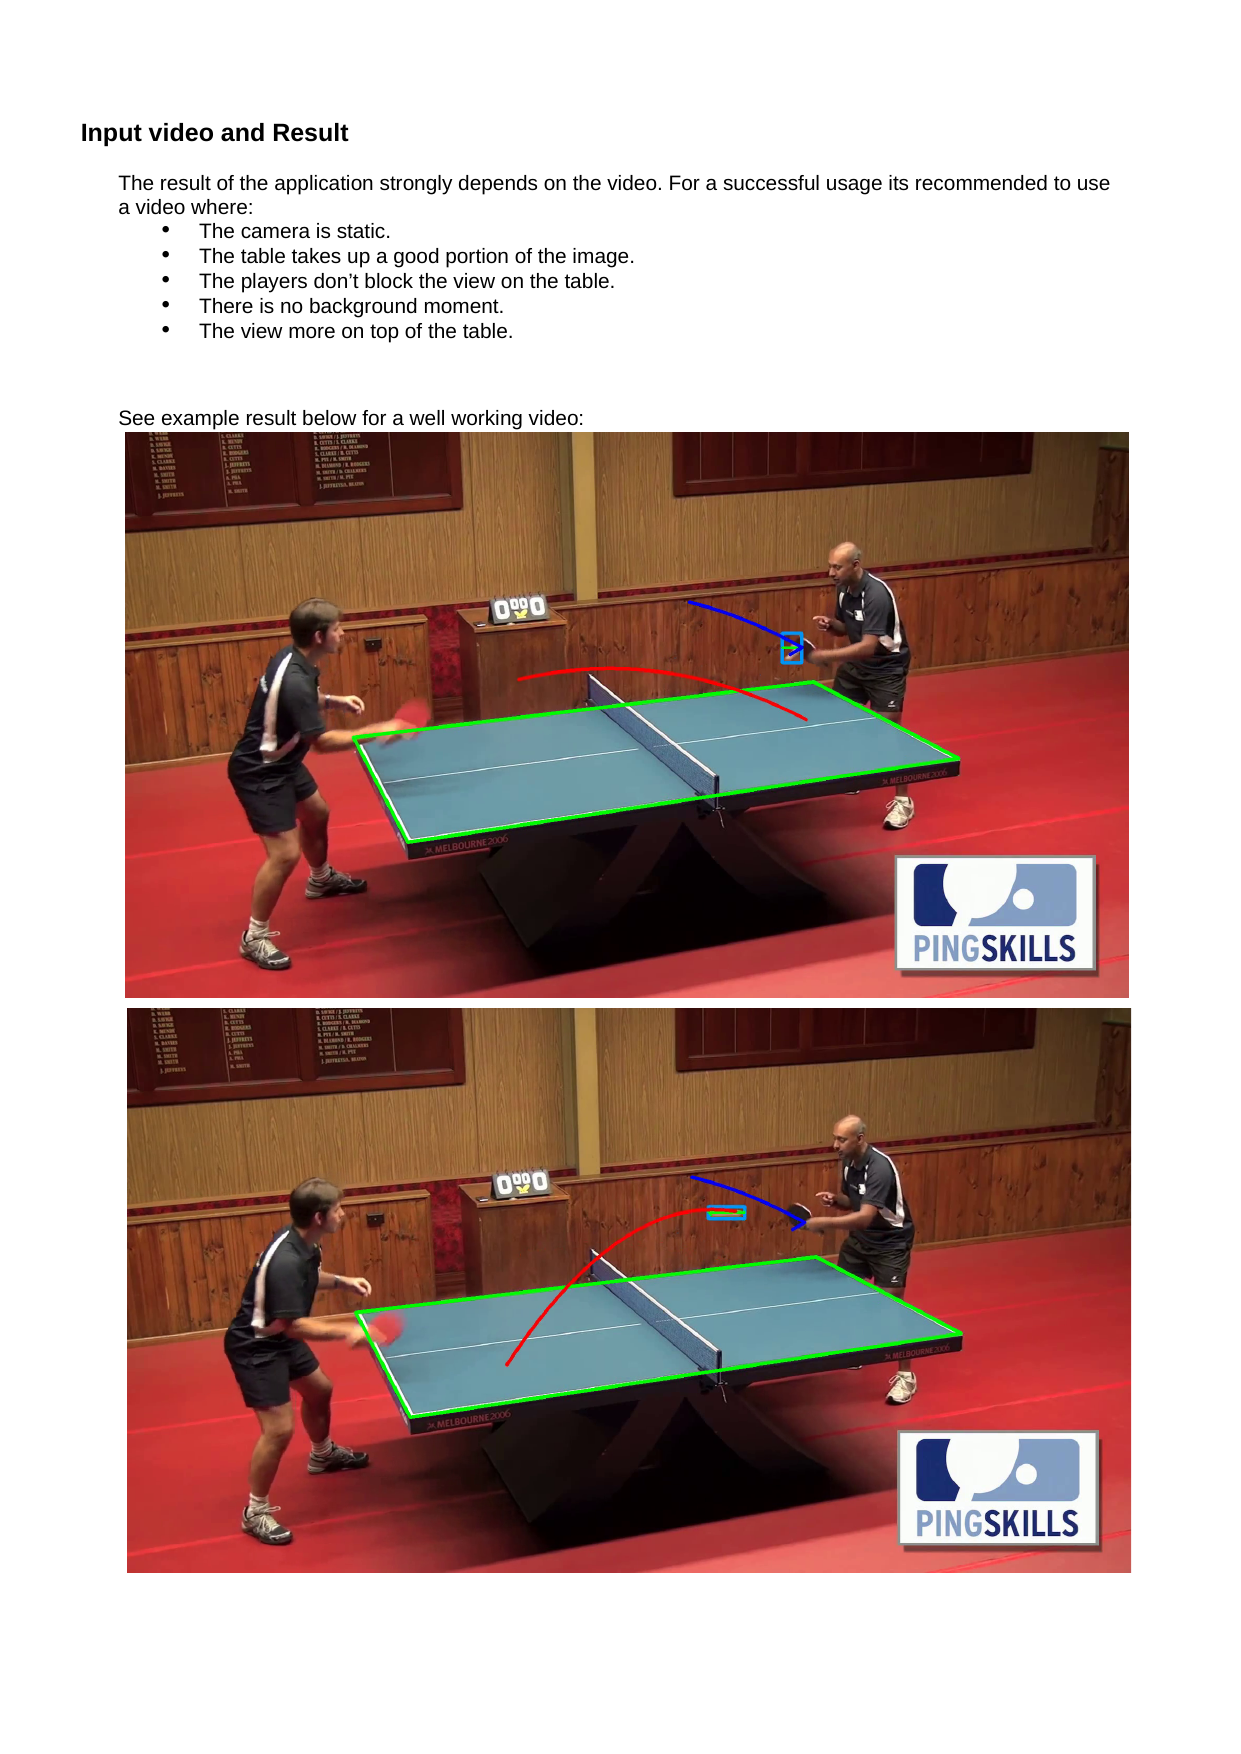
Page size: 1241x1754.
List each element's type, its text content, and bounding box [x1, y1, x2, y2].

list The players don’t block the view on the table. [161, 269, 1122, 294]
text See example result below for a well working video: [118, 406, 1122, 430]
text Input video and Result [81, 118, 1122, 147]
list The table takes up a good portion of the image. [161, 244, 1122, 269]
text The result of the application strongly depends on the video. For a successful usage its recommended to use a video where: [118, 171, 1122, 219]
list There is no background moment. [161, 294, 1122, 319]
list The camera is static. [161, 219, 1122, 244]
list The view more on top of the table. [161, 319, 1122, 344]
